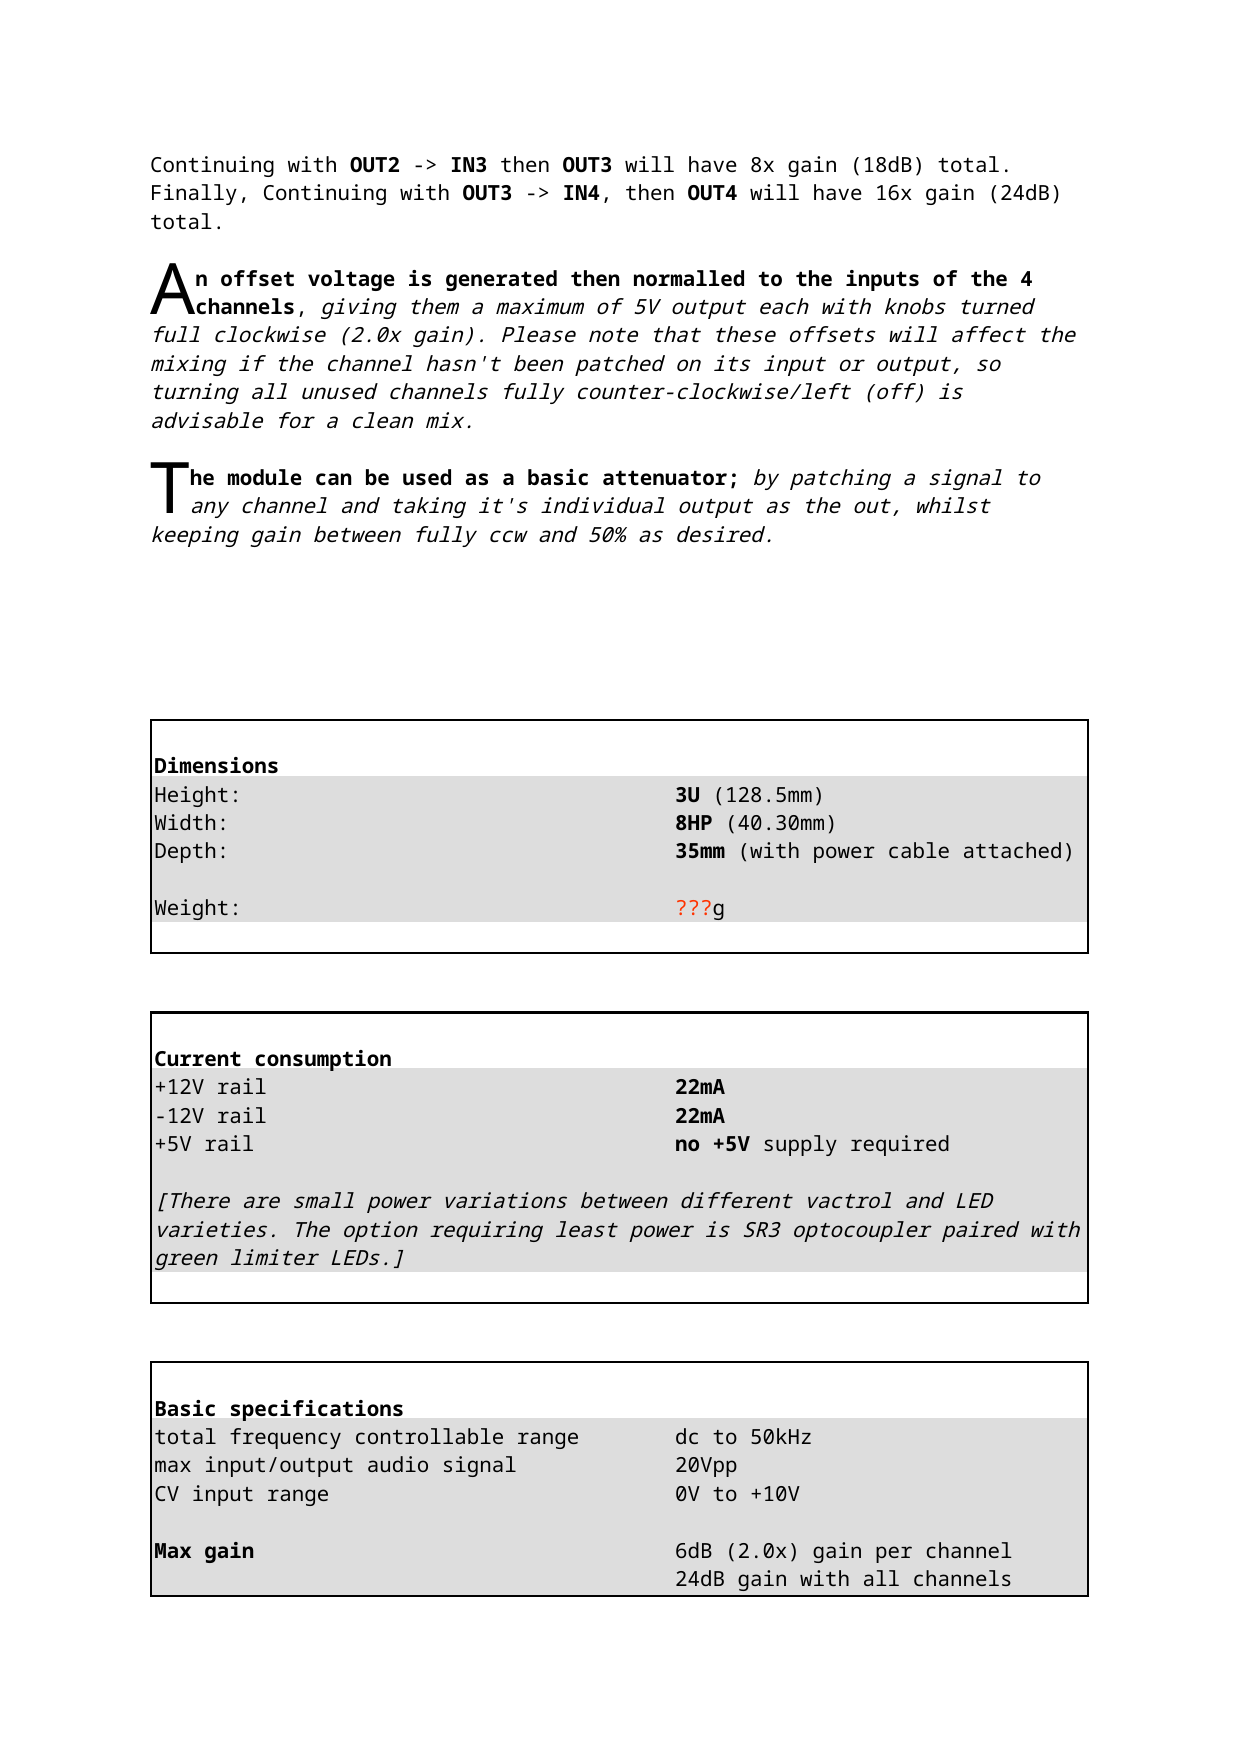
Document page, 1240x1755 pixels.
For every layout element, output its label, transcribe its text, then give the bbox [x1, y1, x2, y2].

text max input/output audio signal 20Vpp [152, 1446, 1087, 1475]
text The module can be used as a basic attenuator; by patching a signal to any channel and taking it's individual output as the out, whilst keeping gain between fully ccw and 50% as desired. Blank blank blank blank blank blank. [150, 463, 1089, 577]
text Depth: 35mm (with power cable attached) [152, 832, 1087, 861]
text Basic specifications [152, 1389, 1087, 1418]
text Finally, Continuing with OUT3 -> IN4, then OUT4 will have 16x gain (24dB) total. [150, 178, 1089, 235]
text +5V rail no +5V supply required [152, 1125, 1087, 1154]
text An offset voltage is generated then normalled to the inputs of the 4 channels, giving them a maximum of 5V output each with knobs turned full clockwise (2.0x gain). Please note that these offsets will affect the mixing if the channel hasn't been patched on its input or output, so turning all unused channels fully counter-clockwise/left (off) is advisable for a clean mix. [150, 264, 1089, 434]
text CV input range 0V to +10V [152, 1475, 1087, 1503]
text +12V rail 22mA [152, 1068, 1087, 1097]
text Continuing with OUT2 -> IN3 then OUT3 will have 8x gain (18dB) total. [150, 150, 1089, 178]
text 24dB gain with all channels [152, 1560, 1087, 1595]
text Current consumption [152, 1040, 1087, 1068]
text Weight: ???g [152, 889, 1087, 922]
text Height: 3U (128.5mm) [152, 776, 1087, 804]
text [There are small power variations between different vactrol and LED varieties. The option requiring least power is SR3 optocoupler paired with green limiter LEDs.] [152, 1182, 1087, 1272]
text Width: 8HP (40.30mm) [152, 804, 1087, 832]
text Max gain 6dB (2.0x) gain per channel [152, 1532, 1087, 1560]
text Dimensions [152, 747, 1087, 776]
text total frequency controllable range dc to 50kHz [152, 1418, 1087, 1446]
text -12V rail 22mA [152, 1097, 1087, 1125]
